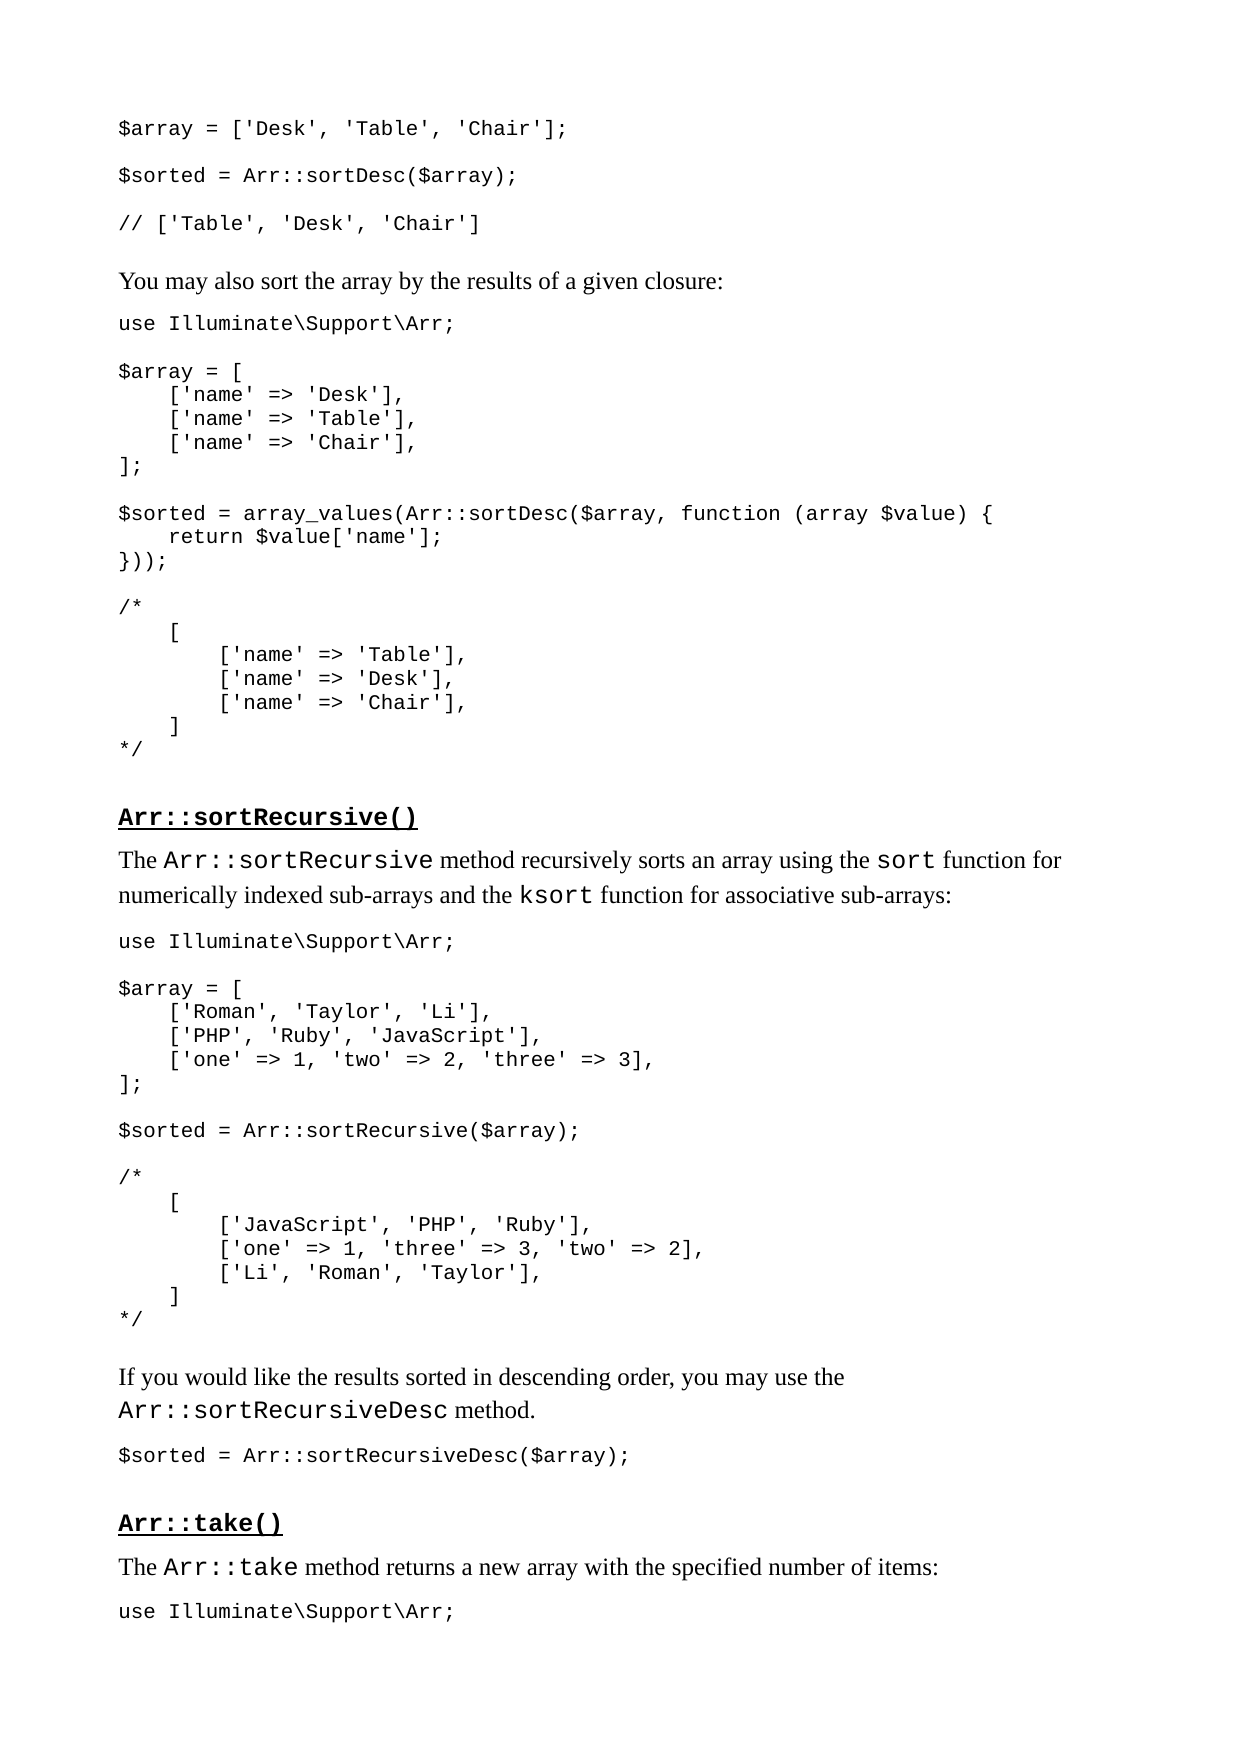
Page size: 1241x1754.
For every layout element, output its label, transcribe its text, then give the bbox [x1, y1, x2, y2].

text ['one' => 1, 'two' => 2, 'three' => 3], [118, 1049, 1122, 1072]
text The Arr::sortRecursive method recursively sorts an array using the sort function for numerically indexed sub-arrays and the ksort function for associative sub-arrays: [118, 846, 1122, 911]
text $sorted = array_values(Arr::sortDesc($array, function (array $value) { [118, 503, 1122, 526]
text The Arr::take method returns a new array with the specified number of items: [118, 1552, 1122, 1582]
text You may also sort the array by the results of a given closure: [118, 266, 1122, 294]
text ['name' => 'Table'], [118, 644, 1122, 668]
text ['name' => 'Desk'], [118, 384, 1122, 408]
text ['name' => 'Desk'], [118, 668, 1122, 692]
text ['name' => 'Table'], [118, 408, 1122, 432]
text $array = ['Desk', 'Table', 'Chair']; [118, 118, 1122, 142]
text $sorted = Arr::sortRecursive($array); [118, 1120, 1122, 1143]
text */ [118, 1309, 1122, 1333]
text // ['Table', 'Desk', 'Chair'] [118, 213, 1122, 236]
text ]; [118, 455, 1122, 479]
text If you would like the results sorted in descending order, you may use the Arr::sortRecursiveDesc method. [118, 1362, 1122, 1426]
text ] [118, 1285, 1122, 1309]
text ['one' => 1, 'three' => 3, 'two' => 2], [118, 1238, 1122, 1262]
text ] [118, 715, 1122, 739]
text ['name' => 'Chair'], [118, 692, 1122, 715]
text /* [118, 597, 1122, 621]
text ]; [118, 1072, 1122, 1096]
text use Illuminate\Support\Arr; [118, 313, 1122, 337]
text })); [118, 550, 1122, 573]
text ['JavaScript', 'PHP', 'Ruby'], [118, 1214, 1122, 1238]
text */ [118, 739, 1122, 763]
text /* [118, 1167, 1122, 1191]
text $array = [ [118, 978, 1122, 1002]
text [ [118, 1191, 1122, 1214]
subtitle Arr::sortRecursive() [118, 805, 1122, 833]
text ['Roman', 'Taylor', 'Li'], [118, 1002, 1122, 1025]
text $sorted = Arr::sortRecursiveDesc($array); [118, 1445, 1122, 1469]
text $array = [ [118, 361, 1122, 384]
subtitle Arr::take() [118, 1511, 1122, 1539]
text $sorted = Arr::sortDesc($array); [118, 165, 1122, 189]
text ['PHP', 'Ruby', 'JavaScript'], [118, 1025, 1122, 1049]
text ['Li', 'Roman', 'Taylor'], [118, 1262, 1122, 1285]
text use Illuminate\Support\Arr; [118, 1602, 1122, 1625]
text return $value['name']; [118, 526, 1122, 550]
text [ [118, 621, 1122, 644]
text ['name' => 'Chair'], [118, 432, 1122, 455]
text use Illuminate\Support\Arr; [118, 931, 1122, 954]
